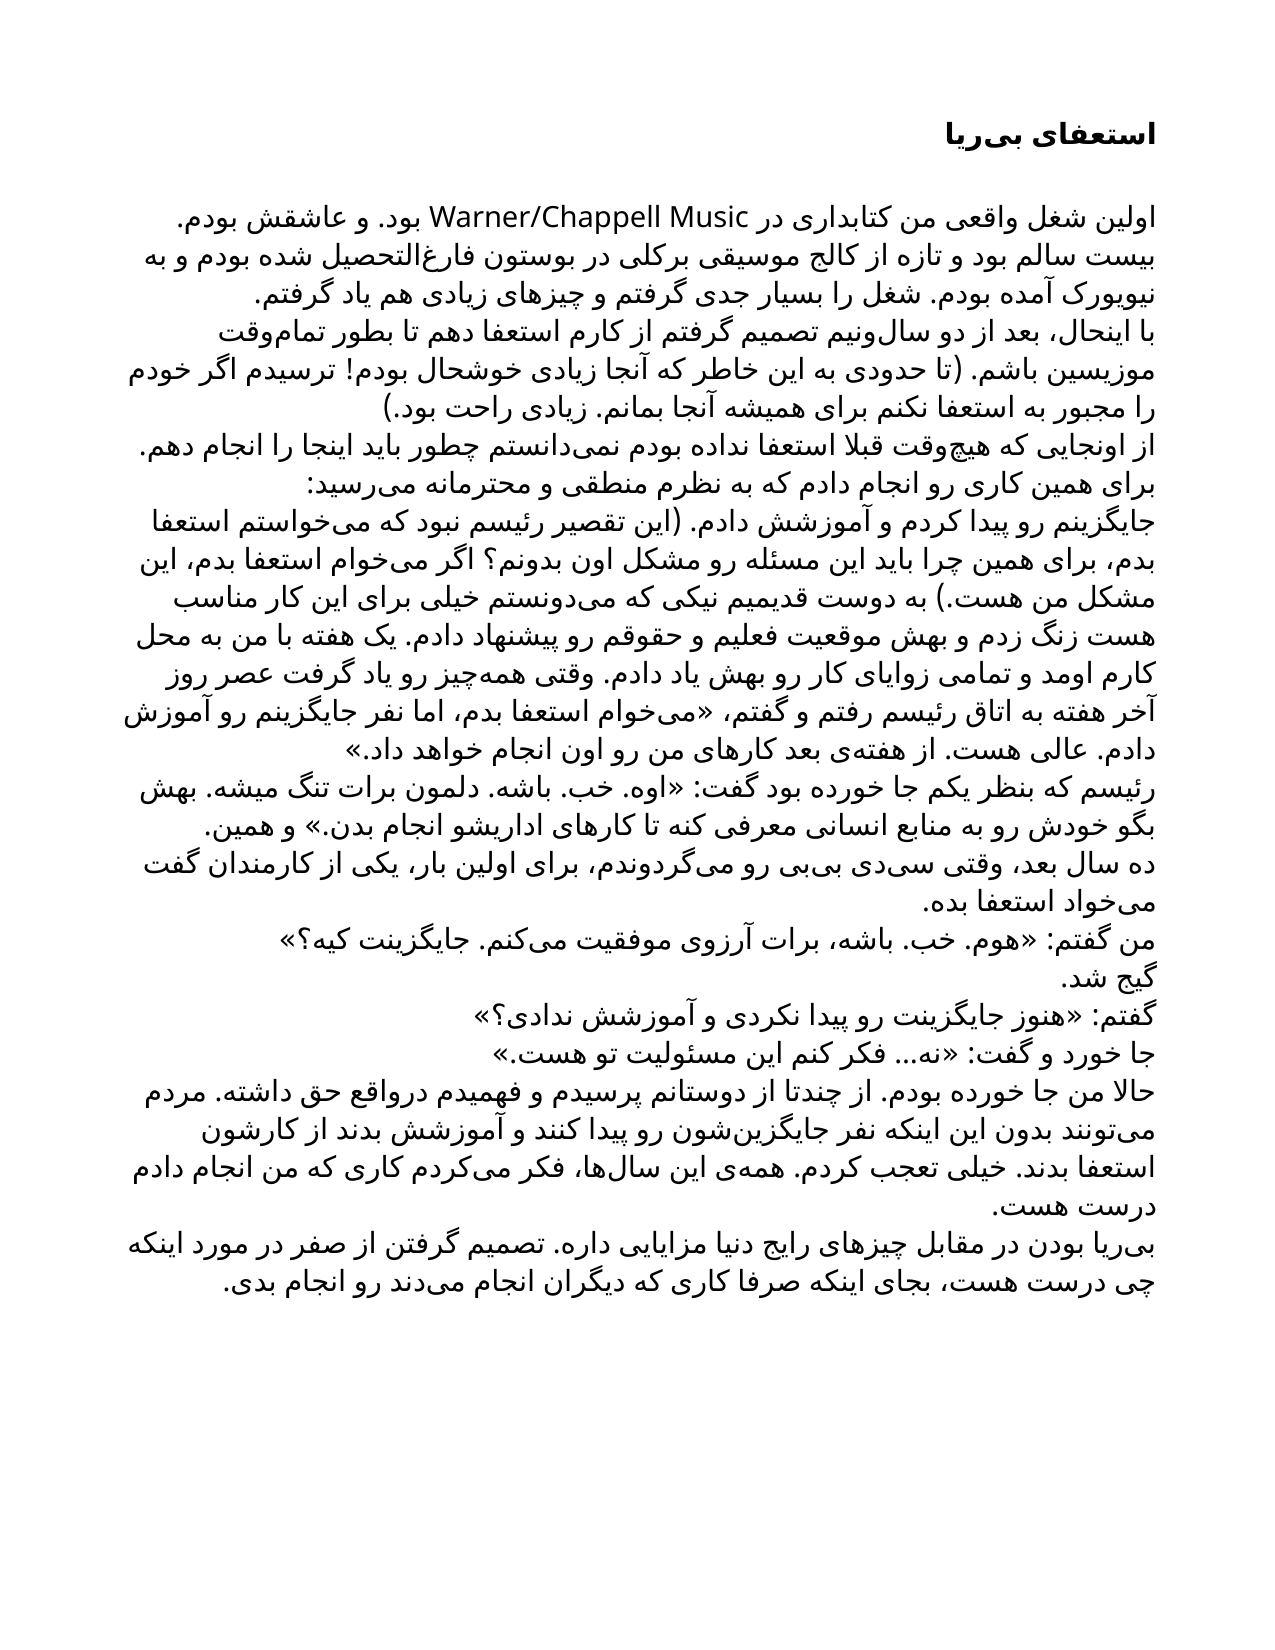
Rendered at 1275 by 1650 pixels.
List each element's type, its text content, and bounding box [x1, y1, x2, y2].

text گیج شد. [118, 961, 1157, 999]
text ده سال بعد، وقتی سی‌دی بی‌بی رو می‌گردوندم، برای اولین بار، یکی از کارمندان گفت می‌خواد استعفا بده. [118, 847, 1157, 923]
text حالا من جا خورده بودم. از چندتا از دوستانم پرسیدم و فهمیدم درواقع حق داشته. مردم می‌تونند بدون این اینکه نفر جایگزین‌شون رو پیدا کنند و آموزشش بدند از کارشون استعفا بدند. خیلی تعجب کردم. همه‌ی این سال‌ها، فکر می‌کردم کاری که من انجام دادم درست هست. [118, 1075, 1157, 1227]
text جا خورد و گفت: «نه… فکر کنم این مسئولیت تو هست.» [118, 1037, 1157, 1075]
text استعفای بی‌ریا [118, 118, 1157, 156]
text رئیسم که بنظر یکم جا خورده بود گفت: «اوه. خب. باشه. دلمون برات تنگ میشه. بهش بگو خودش رو به منابع انسانی معرفی کنه تا کارهای اداریشو انجام بدن.» و همین. [118, 771, 1157, 847]
text بی‌ریا بودن در مقابل چیزهای رایج دنیا مزایایی داره. تصمیم گرفتن از صفر در مورد اینکه چی درست هست، بجای اینکه صرفا کاری که دیگران انجام می‌دند رو انجام بدی. [118, 1227, 1157, 1303]
text با اینحال، بعد از دو سال‌ونیم تصمیم گرفتم از کارم استعفا دهم تا بطور تمام‌وقت موزیسین باشم. (تا حدودی به این خاطر که آنجا زیادی خوشحال بودم! ترسیدم اگر خودم را مجبور به استعفا نکنم برای همیشه آنجا بمانم. زیادی راحت بود.) [118, 315, 1157, 429]
text من گفتم: «هوم. خب. باشه، برات آرزوی موفقیت می‌کنم. جایگزینت کیه؟» [118, 923, 1157, 961]
text از اونجایی که هیچ‌وقت قبلا استعفا نداده بودم نمی‌دانستم چطور باید اینجا را انجام دهم. برای همین کاری رو انجام دادم که به نظرم منطقی و محترمانه می‌رسید: [118, 429, 1157, 505]
text گفتم: «هنوز جایگزینت رو پیدا نکردی و آموزشش ندادی؟» [118, 999, 1157, 1037]
text جایگزینم رو پیدا کردم و آموزشش دادم. (این تقصیر رئیسم نبود که می‌خواستم استعفا بدم، برای همین چرا باید این مسئله رو مشکل اون بدونم؟ اگر می‌خوام استعفا بدم، این مشکل من هست.) به دوست قدیمیم نیکی که می‌دونستم خیلی برای این کار مناسب هست زنگ زدم و بهش موقعیت فعلیم و حقوقم رو پیشنهاد دادم. یک هفته با من به محل کارم اومد و تمامی زوایای کار رو بهش یاد دادم. وقتی همه‌چیز رو یاد گرفت عصر روز آخر هفته به اتاق رئیسم رفتم و گفتم، «می‌خوام استعفا بدم، اما نفر جایگزینم رو آموزش دادم. عالی هست. از هفته‌ی بعد کارهای من رو اون انجام خواهد داد.» [118, 505, 1157, 771]
text اولین شغل واقعی من کتابداری در Warner/Chappell Music بود. و عاشقش بودم. بیست سالم بود و تازه از کالج موسیقی برکلی در بوستون فارغ‌التحصیل شده بودم و به نیویورک آمده بودم. شغل را بسیار جدی گرفتم و چیزهای زیادی هم یاد گرفتم. [118, 196, 1157, 315]
